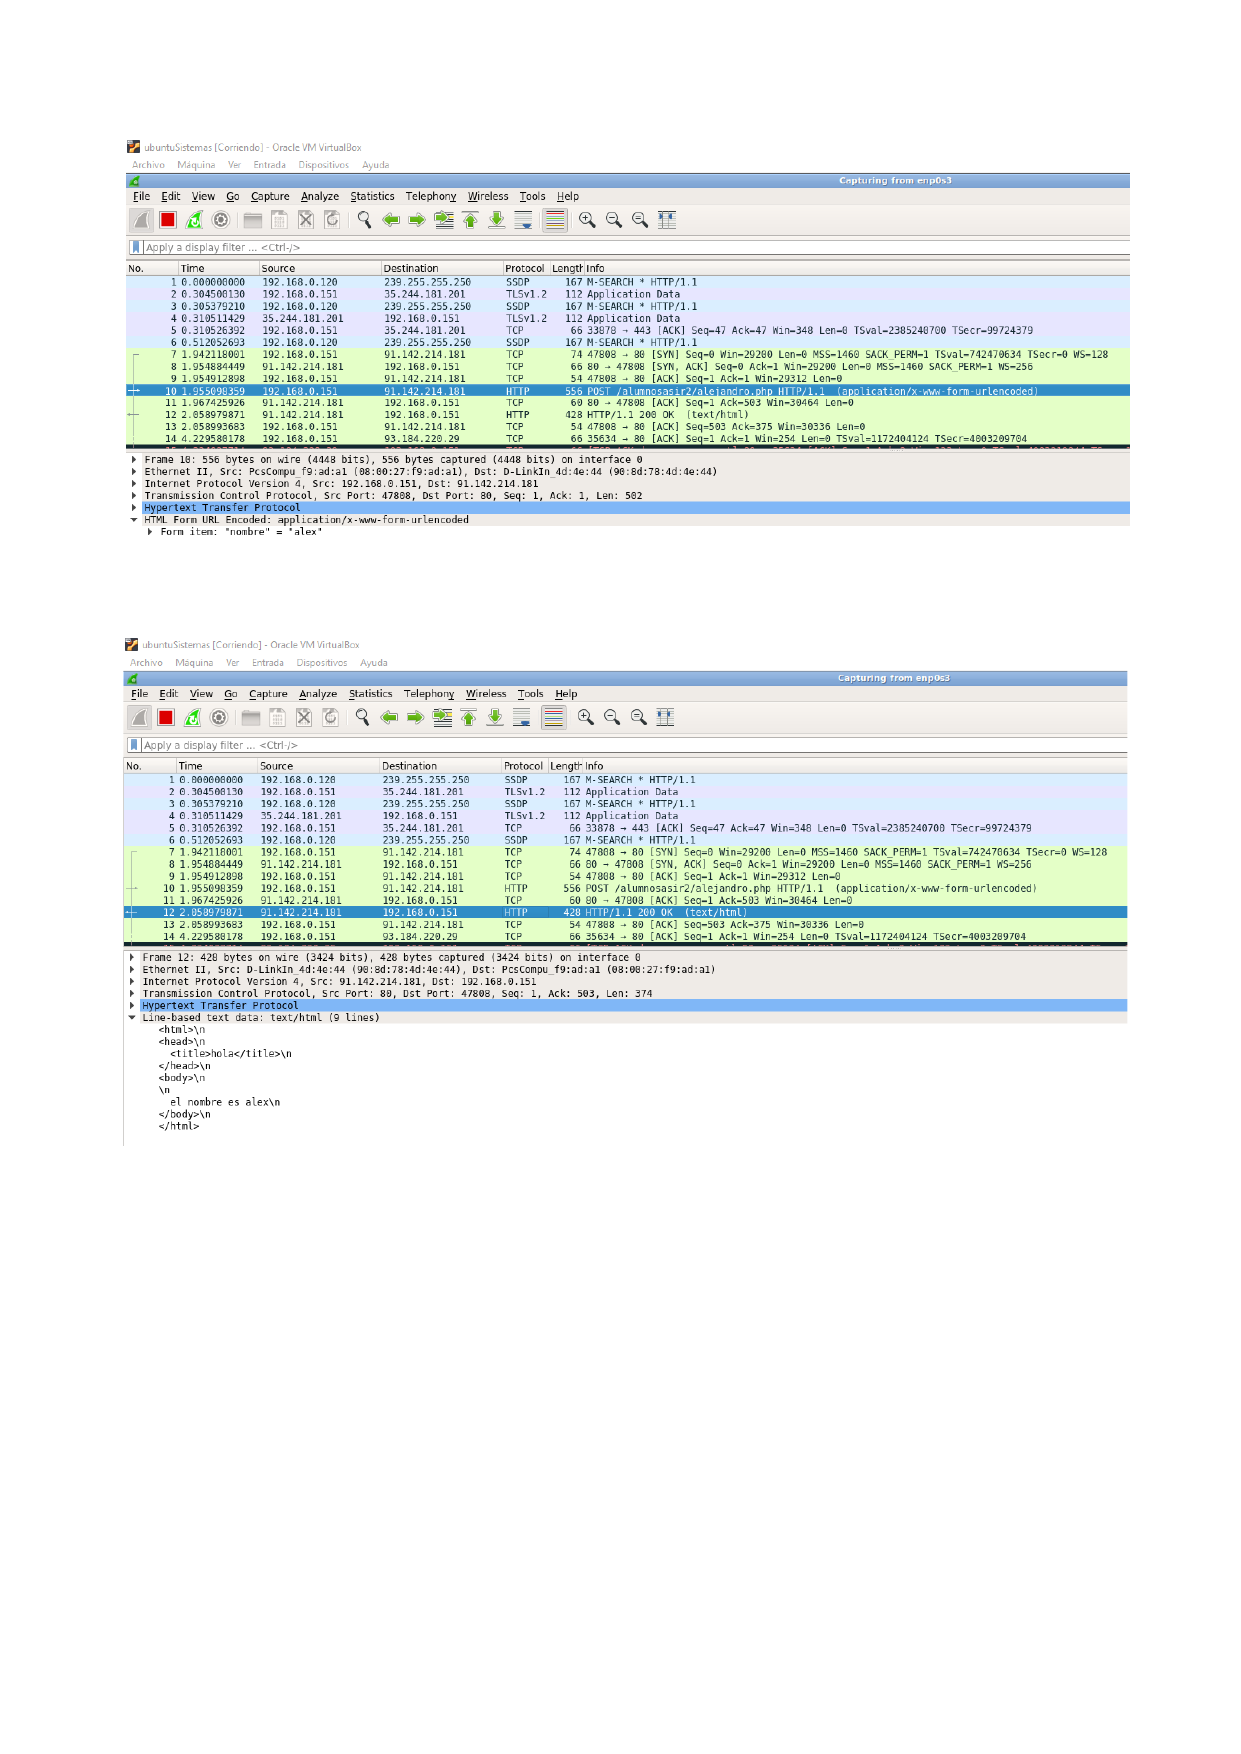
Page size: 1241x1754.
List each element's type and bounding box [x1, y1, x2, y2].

picture [126, 139, 1130, 563]
picture [123, 635, 1128, 1146]
